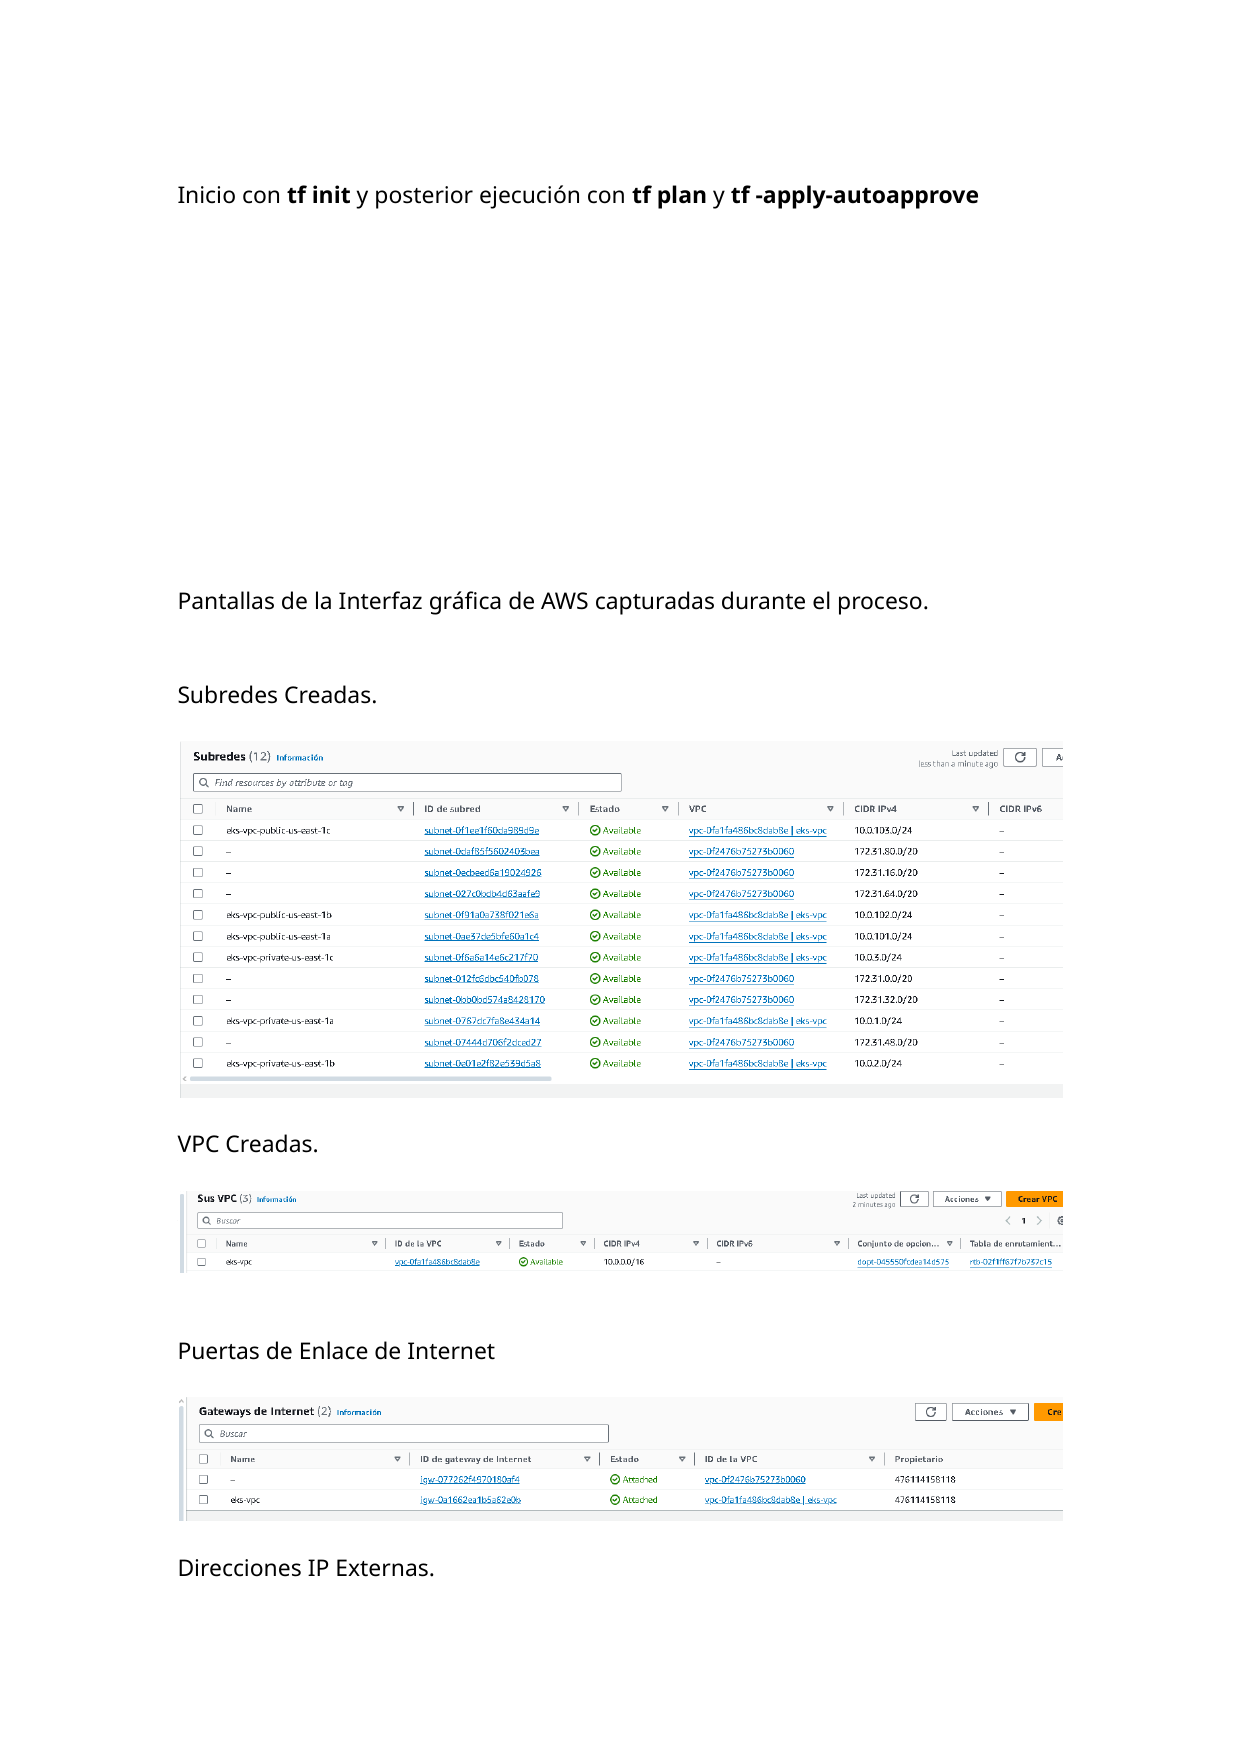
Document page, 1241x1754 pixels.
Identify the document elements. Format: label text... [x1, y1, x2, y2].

text VPC Creadas. [177, 1128, 1063, 1160]
text Inicio con tf init y posterior ejecución con tf plan y tf -apply-autoapprove [177, 179, 1063, 210]
text Direcciones IP Externas. [177, 1552, 1063, 1583]
text Pantallas de la Interfaz gráfica de AWS capturadas durante el proceso. [177, 585, 1063, 616]
text Puertas de Enlace de Internet [177, 1335, 1063, 1366]
text Subredes Creadas. [177, 679, 1063, 710]
